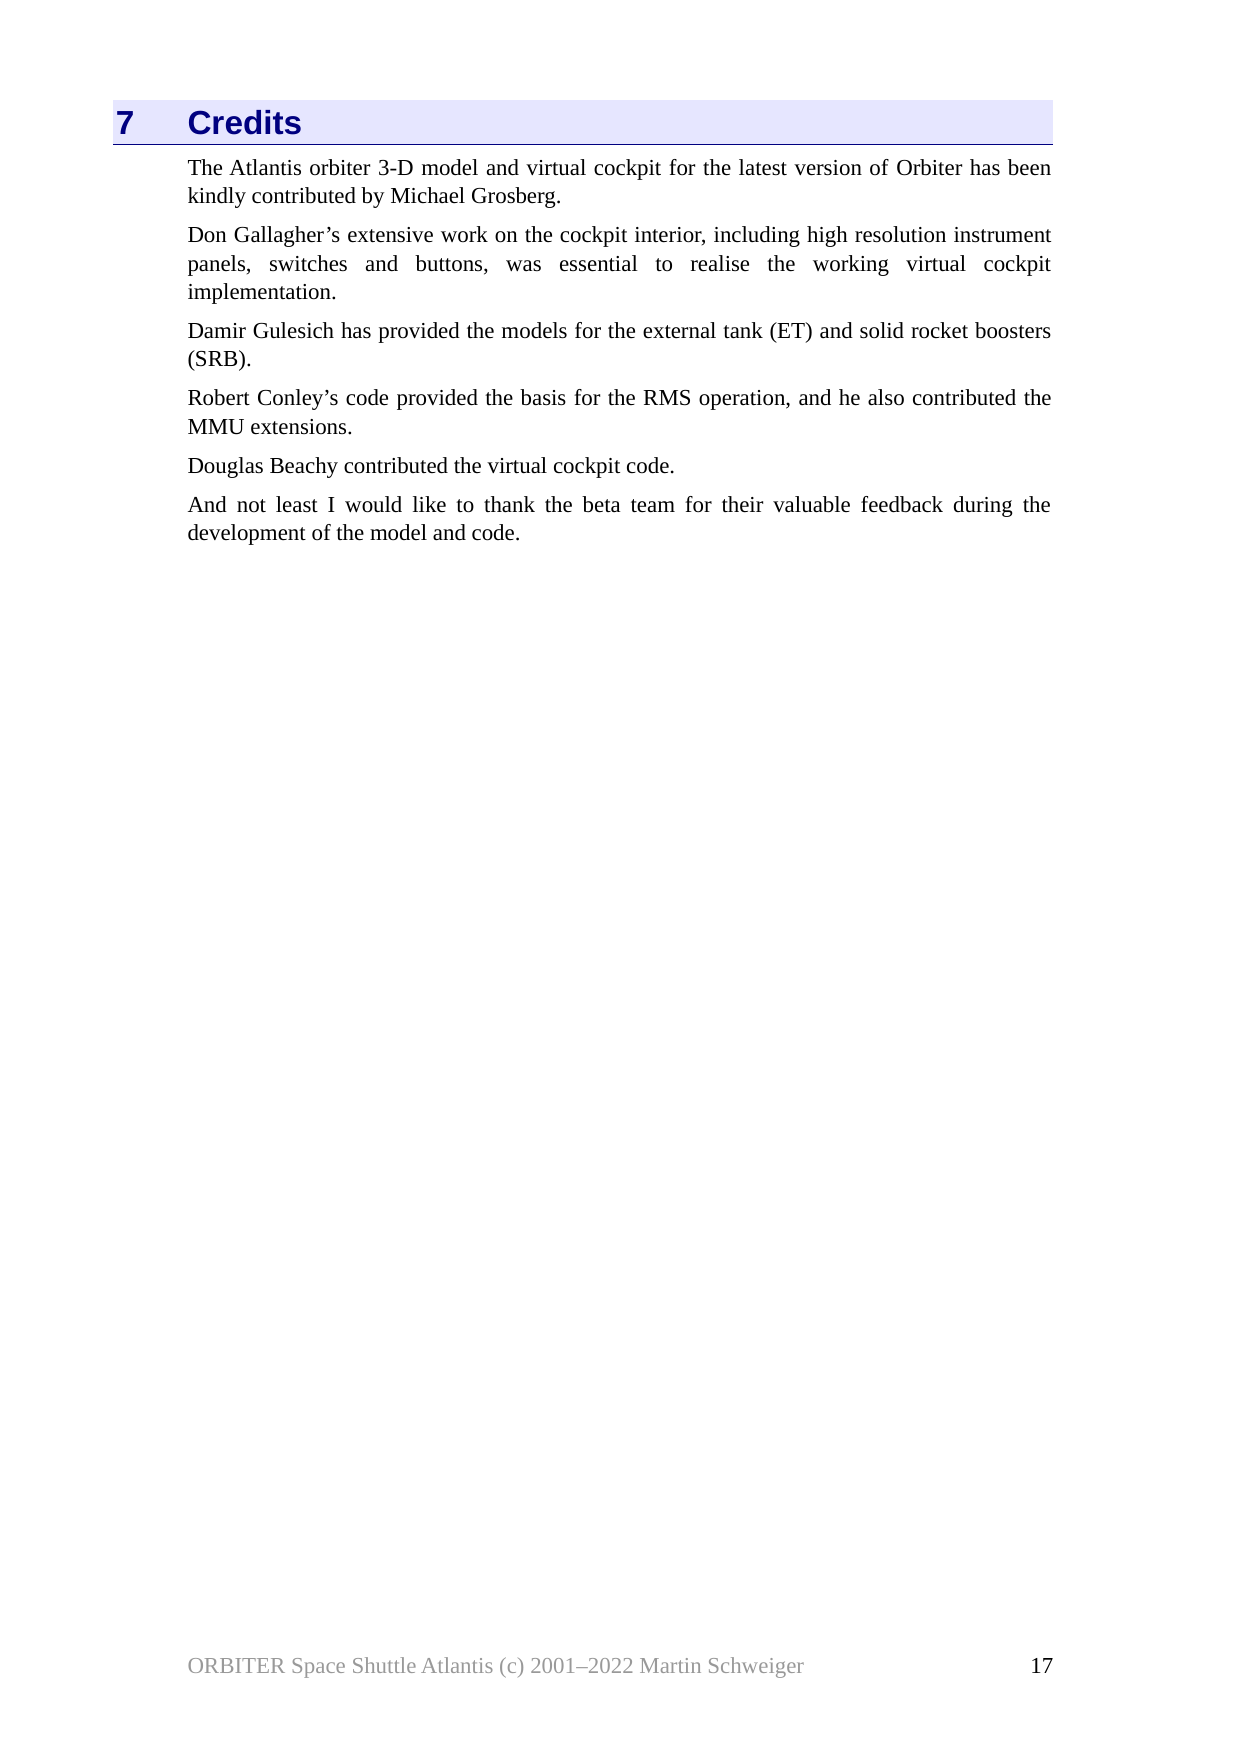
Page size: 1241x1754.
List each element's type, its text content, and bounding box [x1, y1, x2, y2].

text And not least I would like to thank the beta team for their valuable feedback during the development of the model and code. [187, 489, 1053, 546]
subtitle Credits [113, 100, 1053, 144]
text Damir Gulesich has provided the models for the external tank (ET) and solid rocket boosters (SRB). [187, 316, 1053, 372]
text Douglas Beachy contributed the virtual cockpit code. [187, 450, 1053, 479]
text Don Gallagher’s extensive work on the cockpit interior, including high resolution instrument panels, switches and buttons, was essential to realise the working virtual cockpit implementation. [187, 220, 1053, 305]
text Robert Conley’s code provided the basis for the RMS operation, and he also contributed the MMU extensions. [187, 383, 1053, 440]
text The Atlantis orbiter 3-D model and virtual cockpit for the latest version of Orbiter has been kindly contributed by Michael Grosberg. [187, 153, 1053, 209]
